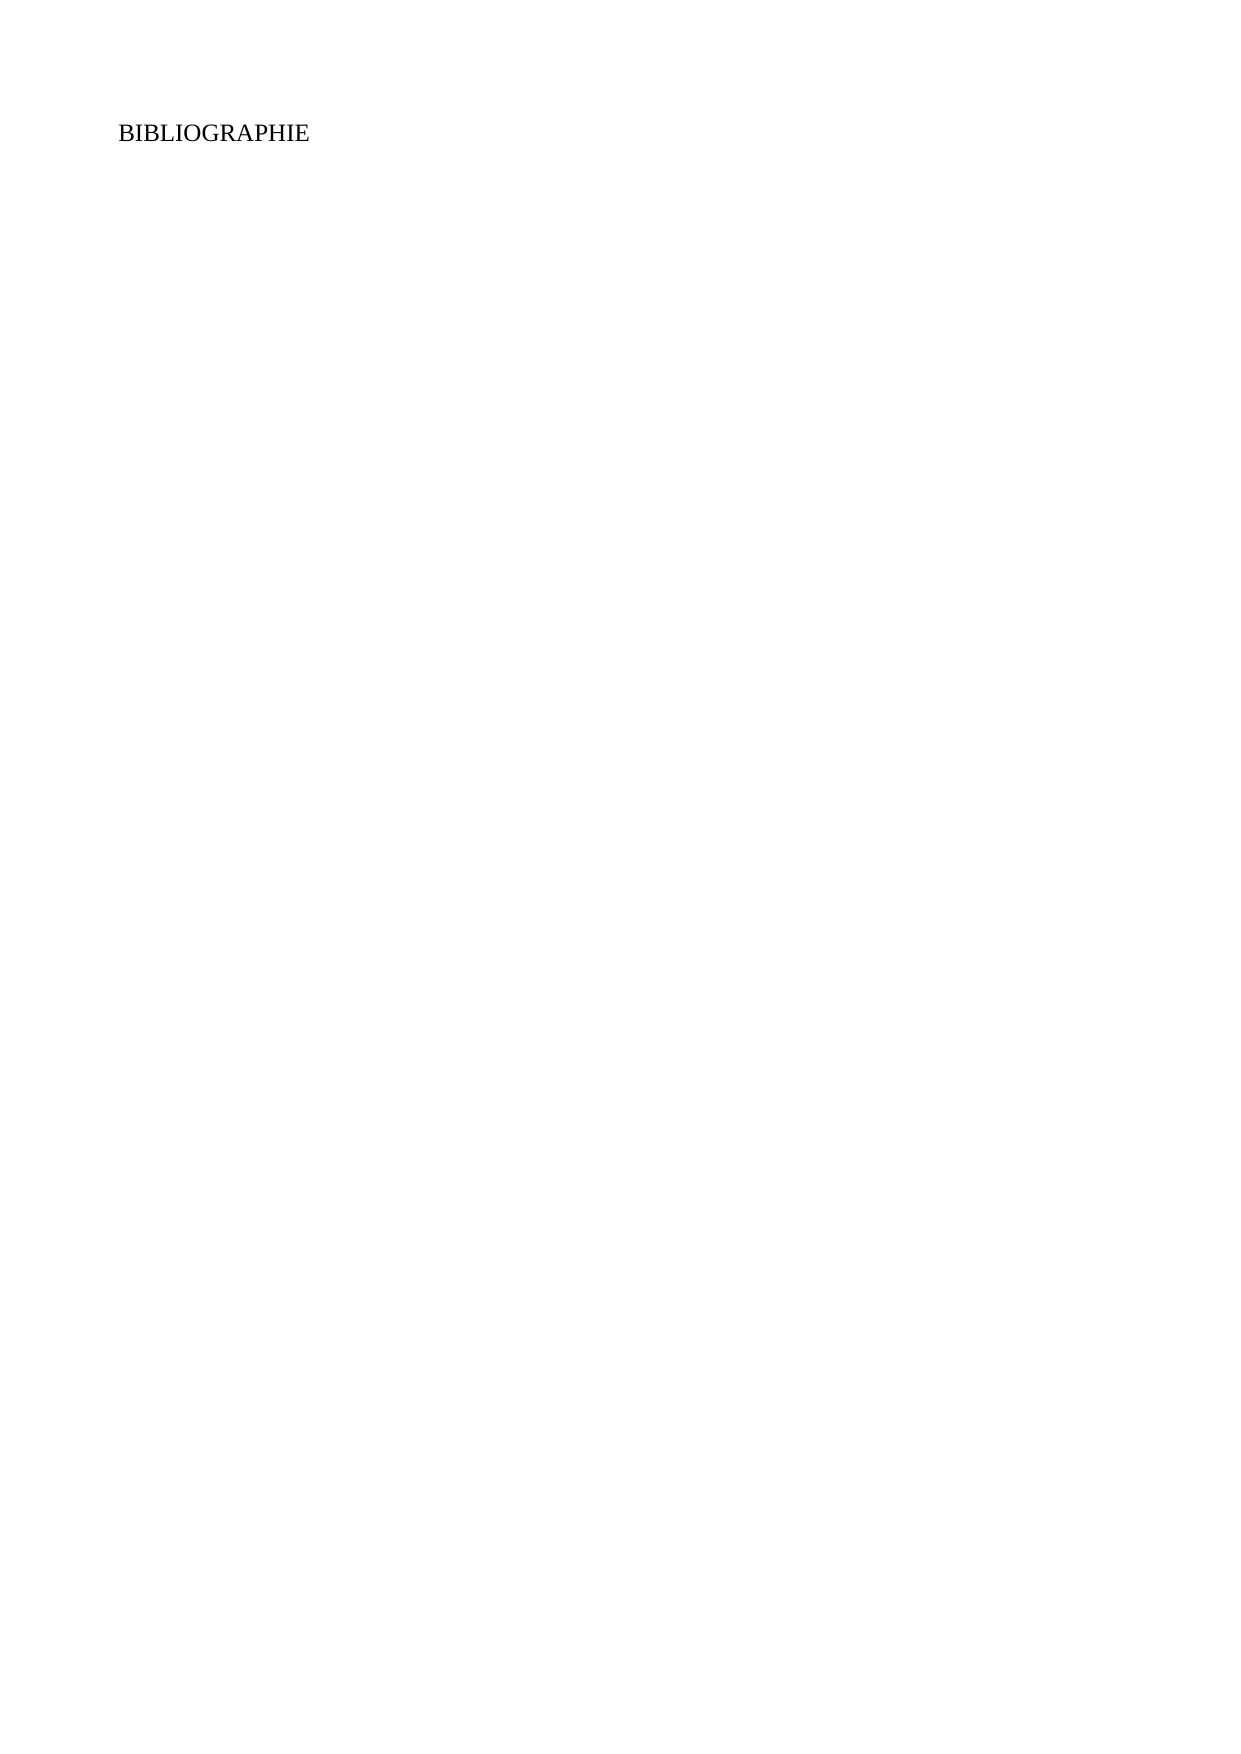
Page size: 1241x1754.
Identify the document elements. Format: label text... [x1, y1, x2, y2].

text BIBLIOGRAPHIE [118, 118, 1122, 147]
